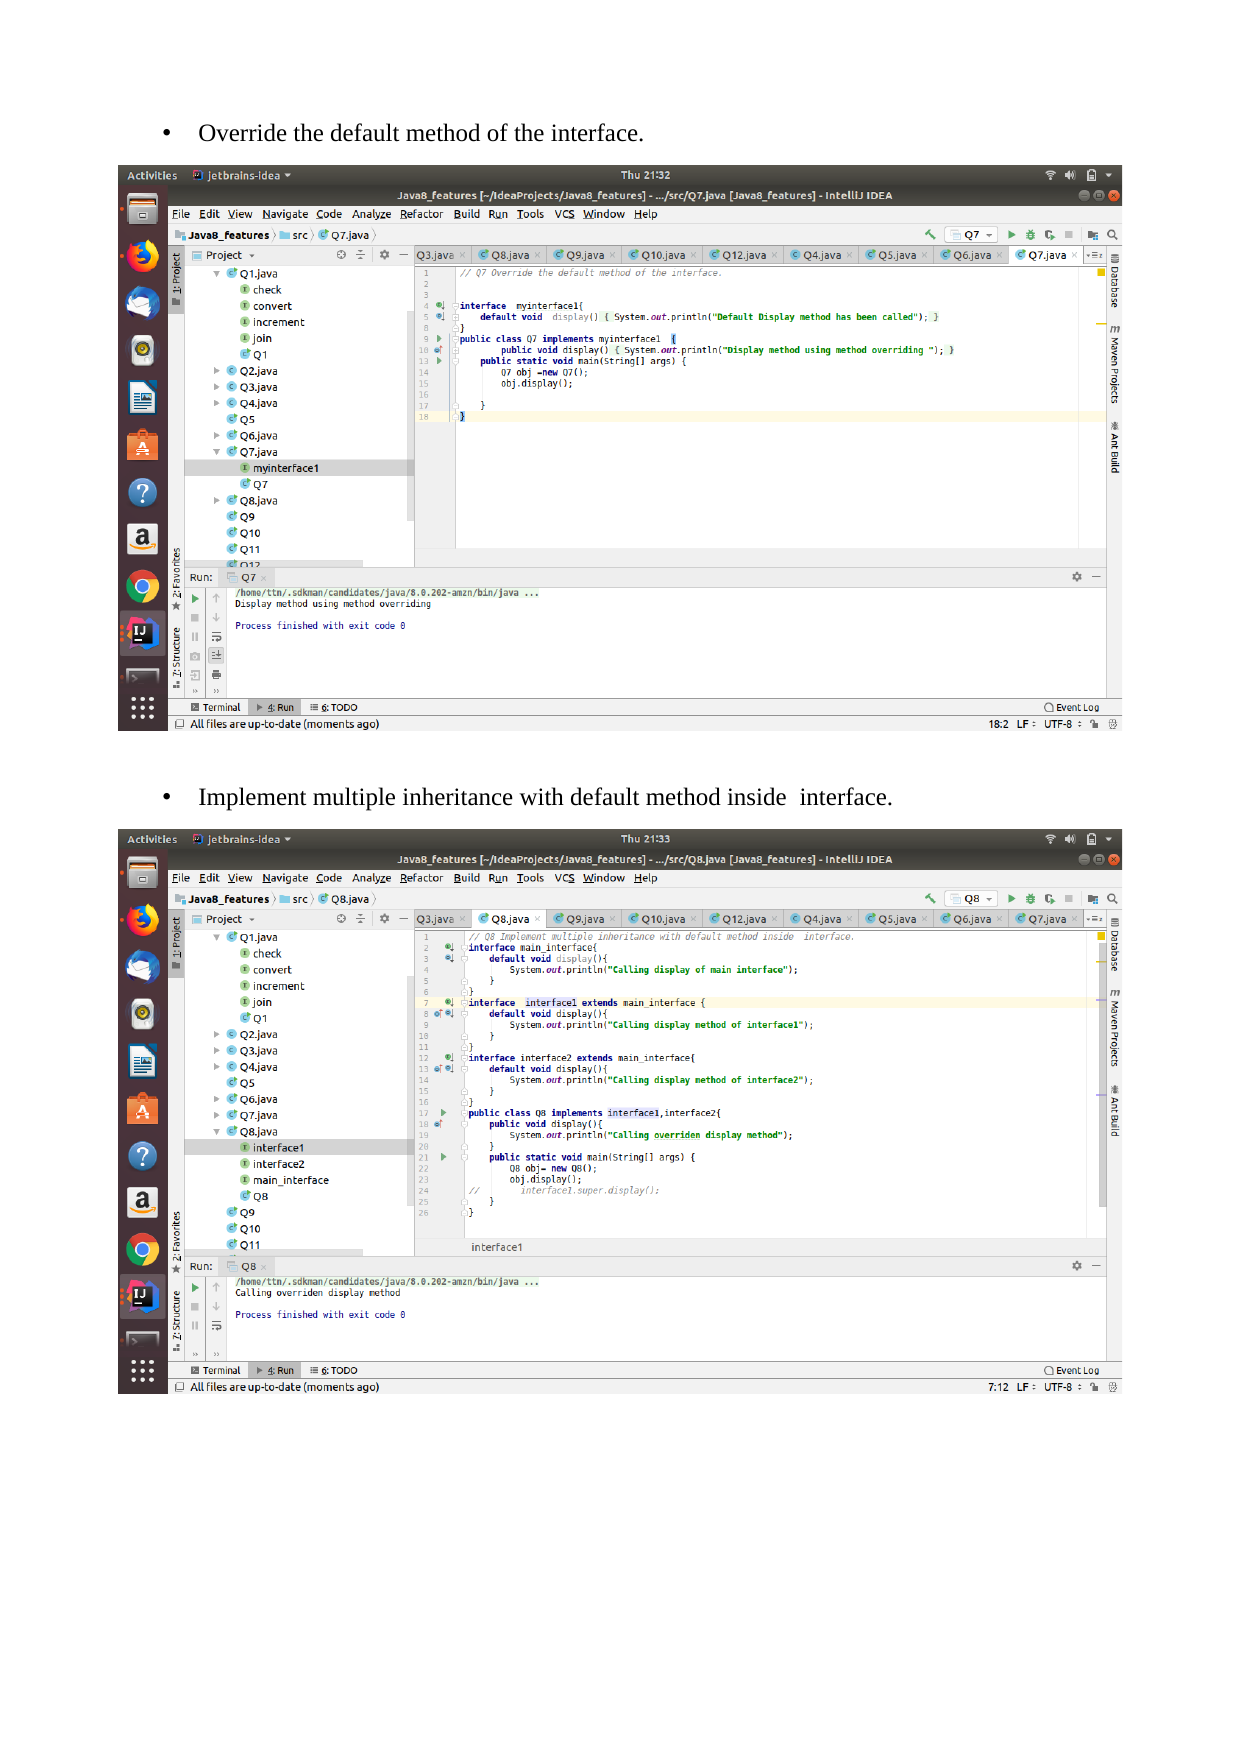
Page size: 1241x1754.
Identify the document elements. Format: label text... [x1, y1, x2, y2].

list Override the default method of the interface. [162, 118, 1122, 147]
picture [118, 165, 1123, 731]
list Implement multiple inheritance with default method inside interface. [162, 782, 1122, 811]
picture [118, 829, 1123, 1394]
